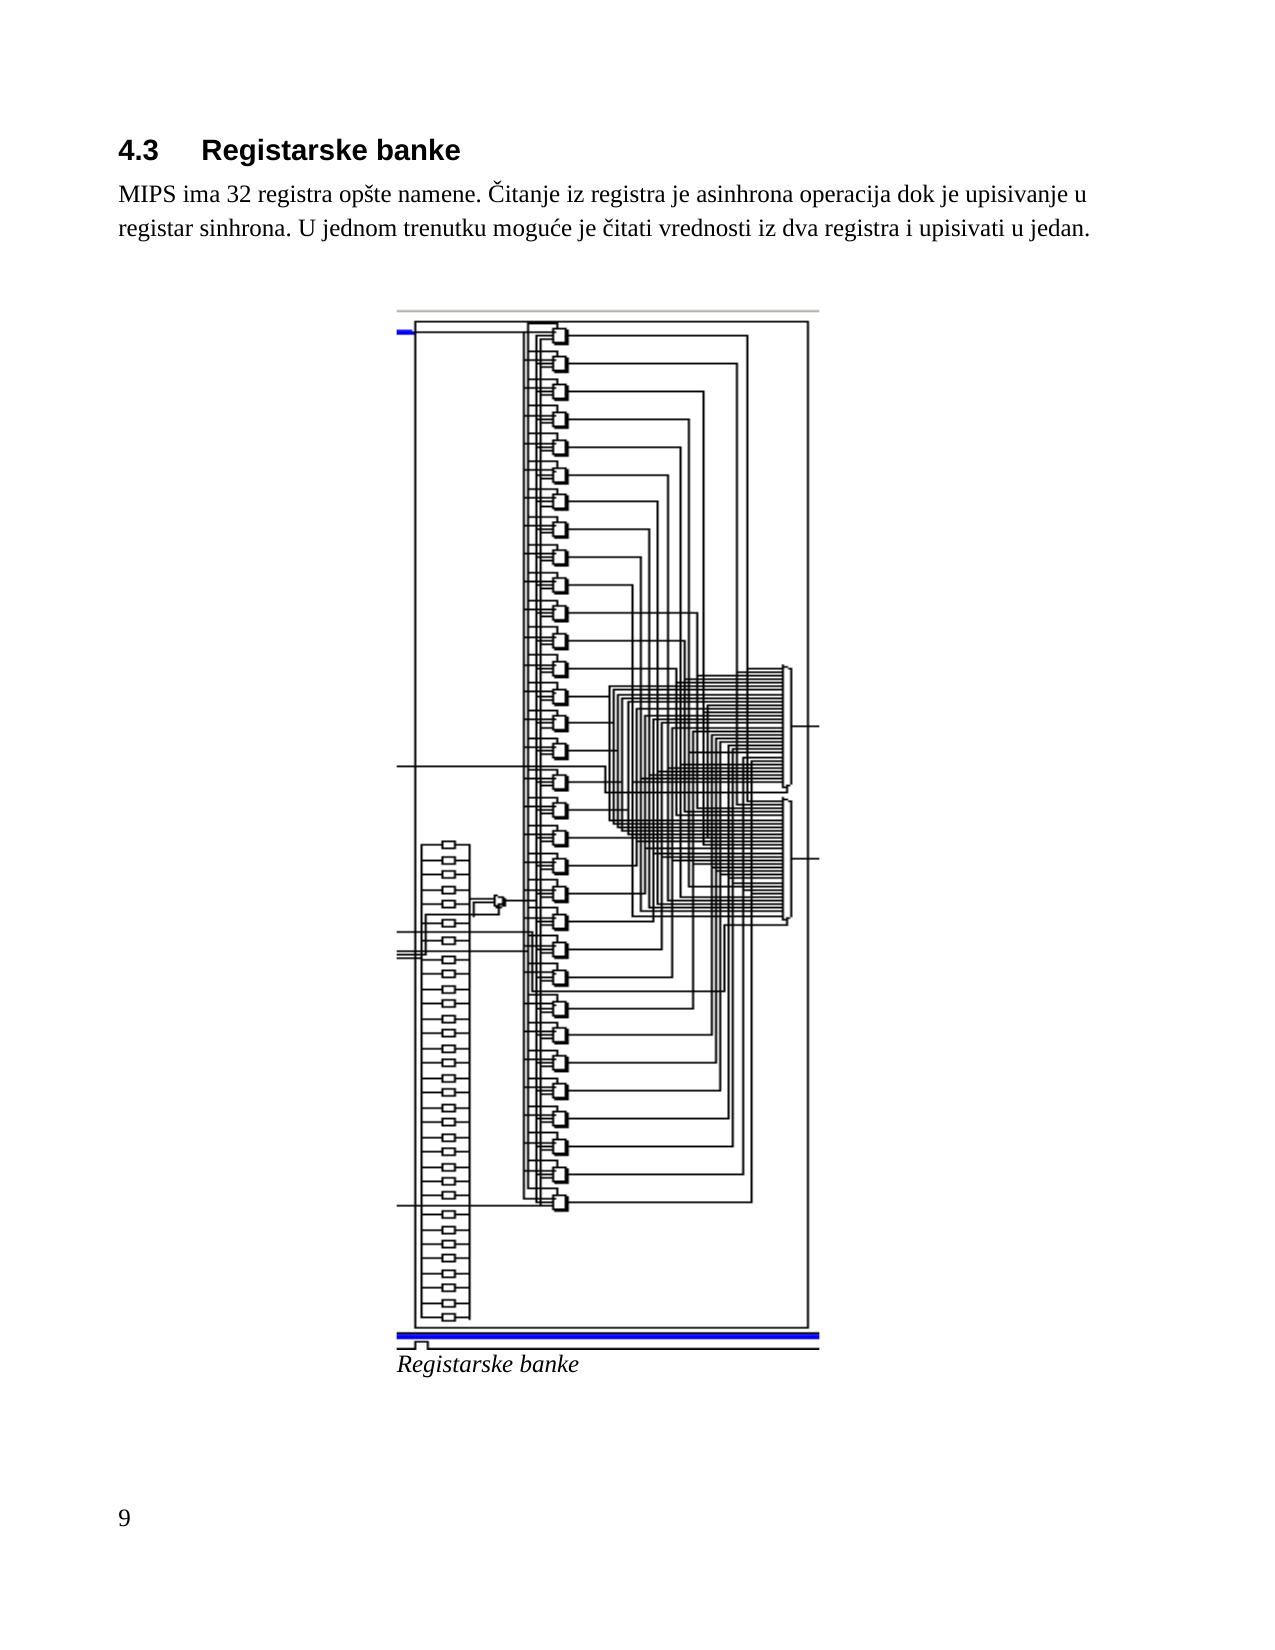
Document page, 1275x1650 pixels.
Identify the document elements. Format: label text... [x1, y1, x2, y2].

text [397, 297, 819, 309]
picture [396, 309, 820, 1350]
text MIPS ima 32 registra opšte namene. Čitanje iz registra je asinhrona operacija dok je upisivanje u registar sinhrona. U jednom trenutku moguće je čitati vrednosti iz dva registra i upisivati u jedan. [118, 179, 1157, 242]
text Registarske banke [397, 1350, 819, 1378]
subtitle Registarske banke [118, 133, 1157, 166]
